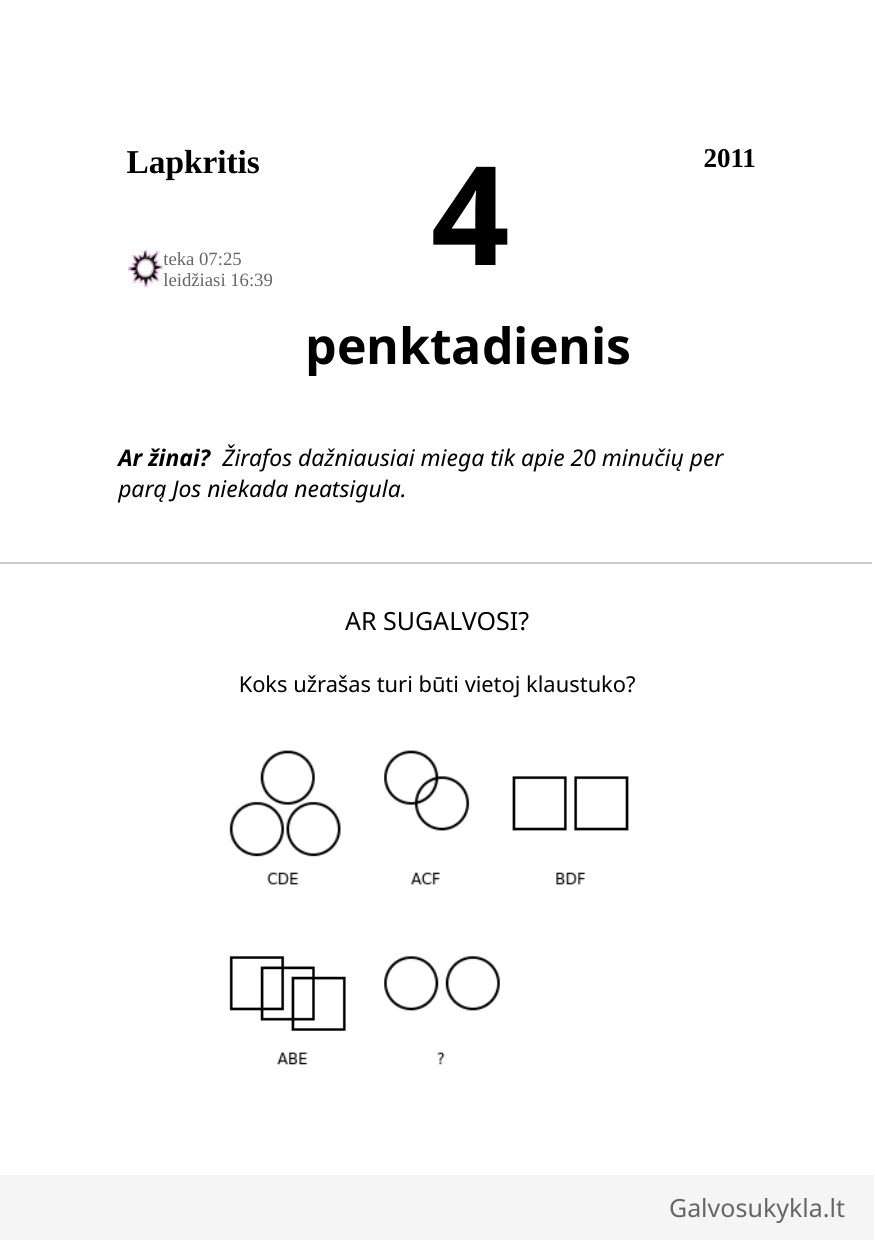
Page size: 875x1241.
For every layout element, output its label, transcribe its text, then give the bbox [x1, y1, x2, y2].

text AR SUGALVOSI? [118, 604, 756, 638]
table_header Lapkritis teka 07:25 leidžiasi 16:39 [118, 118, 298, 287]
picture [127, 250, 164, 288]
table_header 4 penktadienis [299, 118, 638, 379]
picture [180, 724, 694, 1092]
table_header 2011 [638, 118, 756, 379]
table_header [118, 288, 298, 379]
text Koks užrašas turi būti vietoj klaustuko? [118, 669, 756, 699]
text Ar žinai? Žirafos dažniausiai miega tik apie 20 minučių per parą Jos niekada neatsigula. [118, 442, 756, 504]
